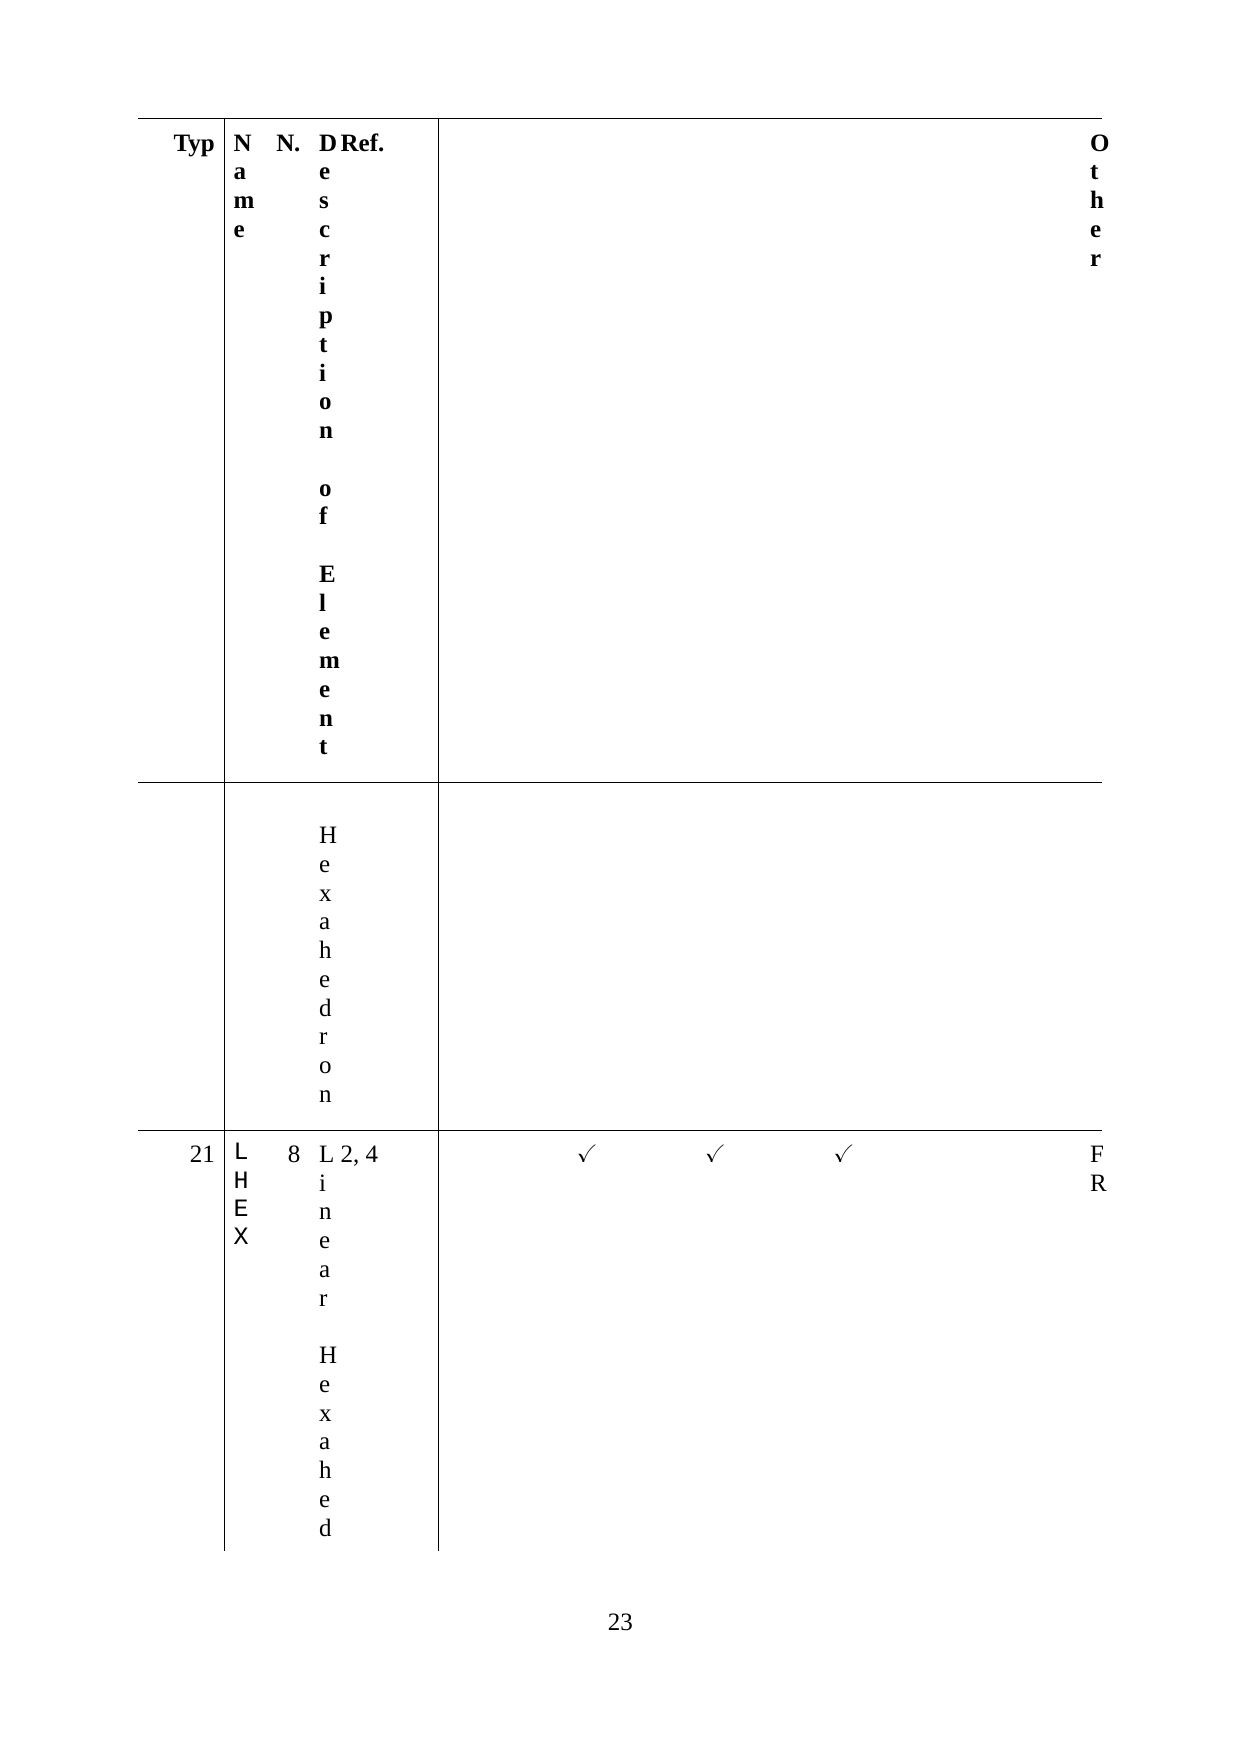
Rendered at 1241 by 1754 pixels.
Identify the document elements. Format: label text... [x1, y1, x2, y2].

table_header Other [1081, 119, 1102, 782]
table_header [567, 119, 695, 782]
table_cell [695, 783, 823, 1129]
table_header [952, 119, 1081, 782]
table_cell Linear Hexahedron [310, 1131, 331, 1551]
table_cell [439, 1131, 567, 1551]
table_cell [439, 783, 567, 1129]
table_cell FR [1081, 783, 1102, 1129]
table_cell [952, 1131, 1081, 1551]
table_cell Isoparametric Hexahedron [310, 783, 331, 1129]
table_cell ✓ [567, 1131, 695, 1551]
table_cell IHEX [225, 783, 245, 1129]
table_header Typ [138, 119, 224, 782]
table_header N. [245, 119, 309, 782]
table_cell ✓ [695, 1131, 823, 1551]
table_cell ✓ [824, 1131, 952, 1551]
table_cell [567, 783, 695, 1129]
table_header [695, 119, 823, 782]
table_cell 20 [245, 783, 309, 1129]
table_cell 21 [138, 1131, 224, 1551]
table_cell FR [1095, 1176, 1101, 1183]
table_cell 8 [245, 1131, 309, 1551]
table_header Description of Element [310, 119, 331, 782]
table_cell [824, 783, 952, 1129]
table_cell [138, 783, 224, 1129]
table_cell FR [1081, 1131, 1102, 1551]
table_cell [952, 783, 1081, 1129]
table_header Name [225, 119, 245, 782]
table_cell LHEX [225, 1131, 245, 1551]
table_header [439, 119, 567, 782]
table_header Ref. [331, 119, 438, 782]
table_cell 2, 4 [331, 1131, 438, 1551]
table_cell 2 [331, 783, 438, 1129]
table_header [824, 119, 952, 782]
